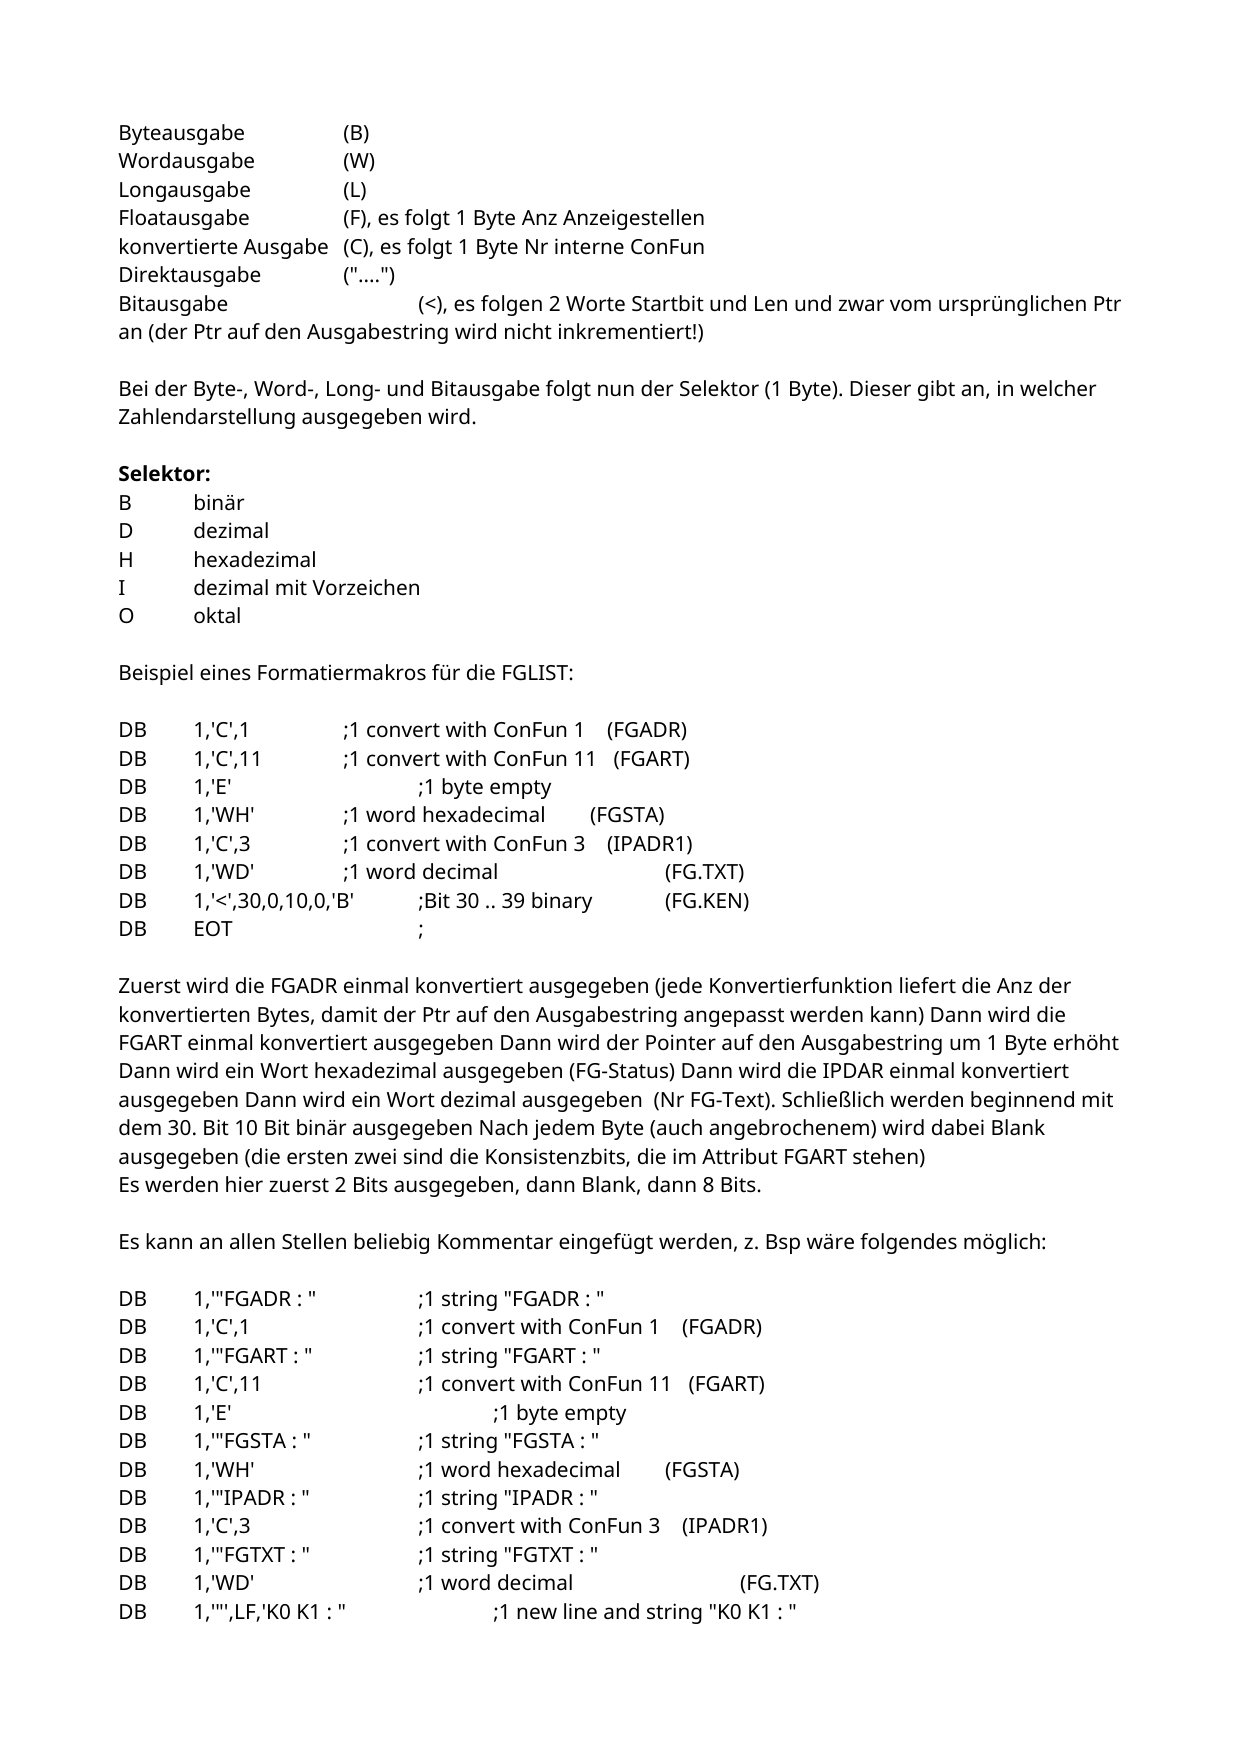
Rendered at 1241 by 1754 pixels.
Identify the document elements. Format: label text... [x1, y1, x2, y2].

text DB 1,'C',3 ;1 convert with ConFun 3 (IPADR1) [118, 1512, 1122, 1540]
text DB 1,'"FGSTA : " ;1 string "FGSTA : " [118, 1426, 1122, 1455]
text DB 1,'WH' ;1 word hexadecimal (FGSTA) [118, 801, 1122, 829]
text DB 1,'"FGTXT : " ;1 string "FGTXT : " [118, 1540, 1122, 1568]
text DB 1,'<',30,0,10,0,'B' ;Bit 30 .. 39 binary (FG.KEN) [118, 886, 1122, 914]
text DB 1,'C',1 ;1 convert with ConFun 1 (FGADR) [118, 1312, 1122, 1341]
text DB 1,'WH' ;1 word hexadecimal (FGSTA) [118, 1455, 1122, 1483]
text DB 1,'WD' ;1 word decimal (FG.TXT) [118, 1568, 1122, 1597]
text Beispiel eines Formatiermakros für die FGLIST: [118, 658, 1122, 687]
text I dezimal mit Vorzeichen [118, 573, 1122, 602]
text DB 1,'C',3 ;1 convert with ConFun 3 (IPADR1) [118, 829, 1122, 857]
text H hexadezimal [118, 545, 1122, 573]
text Bei der Byte-, Word-, Long- und Bitausgabe folgt nun der Selektor (1 Byte). Dieser gibt an, in welcher Zahlendarstellung ausgegeben wird. [118, 374, 1122, 431]
text DB 1,'E' ;1 byte empty [118, 1398, 1122, 1426]
text D dezimal [118, 516, 1122, 545]
text DB 1,'WD' ;1 word decimal (FG.TXT) [118, 857, 1122, 886]
text Es kann an allen Stellen beliebig Kommentar eingefügt werden, z. Bsp wäre folgendes möglich: [118, 1227, 1122, 1256]
text DB 1,'"FGADR : " ;1 string "FGADR : " [118, 1284, 1122, 1312]
text DB 1,'E' ;1 byte empty [118, 772, 1122, 801]
text Wordausgabe (W) [118, 147, 1122, 175]
text Longausgabe (L) [118, 175, 1122, 203]
text Direktausgabe ("....") [118, 260, 1122, 289]
text Byteausgabe (B) [118, 118, 1122, 147]
text Es werden hier zuerst 2 Bits ausgegeben, dann Blank, dann 8 Bits. [118, 1170, 1122, 1199]
text Zuerst wird die FGADR einmal konvertiert ausgegeben (jede Konvertierfunktion liefert die Anz der konvertierten Bytes, damit der Ptr auf den Ausgabestring angepasst werden kann) Dann wird die FGART einmal konvertiert ausgegeben Dann wird der Pointer auf den Ausgabestring um 1 Byte erhöht Dann wird ein Wort hexadezimal ausgegeben (FG-Status) Dann wird die IPDAR einmal konvertiert ausgegeben Dann wird ein Wort dezimal ausgegeben (Nr FG-Text). Schließlich werden beginnend mit dem 30. Bit 10 Bit binär ausgegeben Nach jedem Byte (auch angebrochenem) wird dabei Blank ausgegeben (die ersten zwei sind die Konsistenzbits, die im Attribut FGART stehen) [118, 971, 1122, 1170]
text DB 1,'C',1 ;1 convert with ConFun 1 (FGADR) [118, 715, 1122, 744]
text DB 1,'"IPADR : " ;1 string "IPADR : " [118, 1483, 1122, 1512]
text Floatausgabe (F), es folgt 1 Byte Anz Anzeigestellen [118, 203, 1122, 232]
text konvertierte Ausgabe (C), es folgt 1 Byte Nr interne ConFun [118, 232, 1122, 260]
text Bitausgabe (<), es folgen 2 Worte Startbit und Len und zwar vom ursprünglichen Ptr an (der Ptr auf den Ausgabestring wird nicht inkrementiert!) [118, 289, 1122, 346]
text DB 1,'"',LF,'K0 K1 : " ;1 new line and string "K0 K1 : " [118, 1597, 1122, 1625]
text DB 1,'C',11 ;1 convert with ConFun 11 (FGART) [118, 1369, 1122, 1398]
text DB 1,'C',11 ;1 convert with ConFun 11 (FGART) [118, 744, 1122, 772]
text DB 1,'"FGART : " ;1 string "FGART : " [118, 1341, 1122, 1369]
text DB EOT ; [118, 914, 1122, 943]
text Selektor: [118, 459, 1122, 488]
text O oktal [118, 602, 1122, 630]
text B binär [118, 488, 1122, 516]
